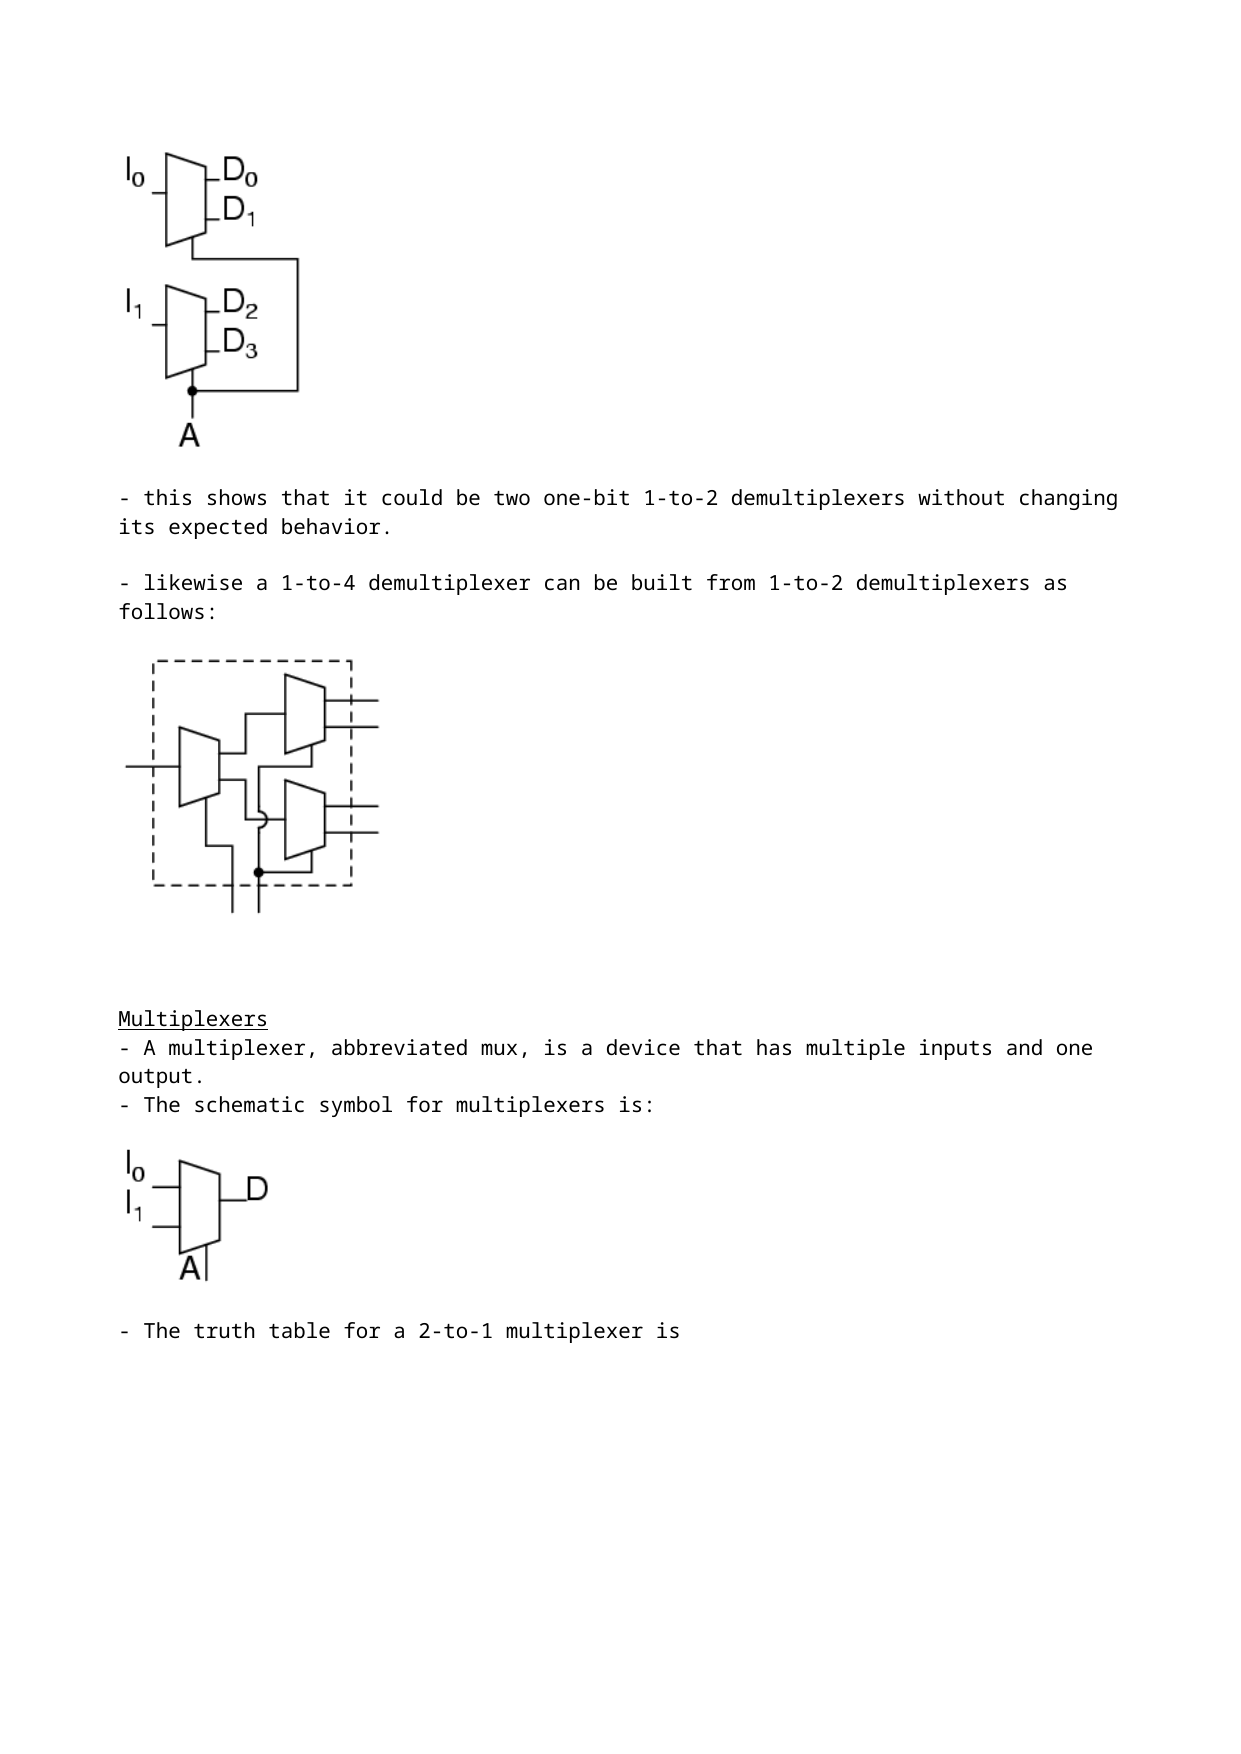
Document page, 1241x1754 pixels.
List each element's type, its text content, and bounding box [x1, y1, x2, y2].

text - this shows that it could be two one-bit 1-to-2 demultiplexers without changing its expected behavior. [118, 483, 1122, 540]
text - likewise a 1-to-4 demultiplexer can be built from 1-to-2 demultiplexers as follows: [118, 568, 1122, 625]
text - A multiplexer, abbreviated mux, is a device that has multiple inputs and one output. [118, 1033, 1122, 1090]
text Multiplexers [118, 1004, 1122, 1033]
text - The schematic symbol for multiplexers is: [118, 1090, 1122, 1118]
text - The truth table for a 2-to-1 multiplexer is [118, 1317, 1122, 1345]
